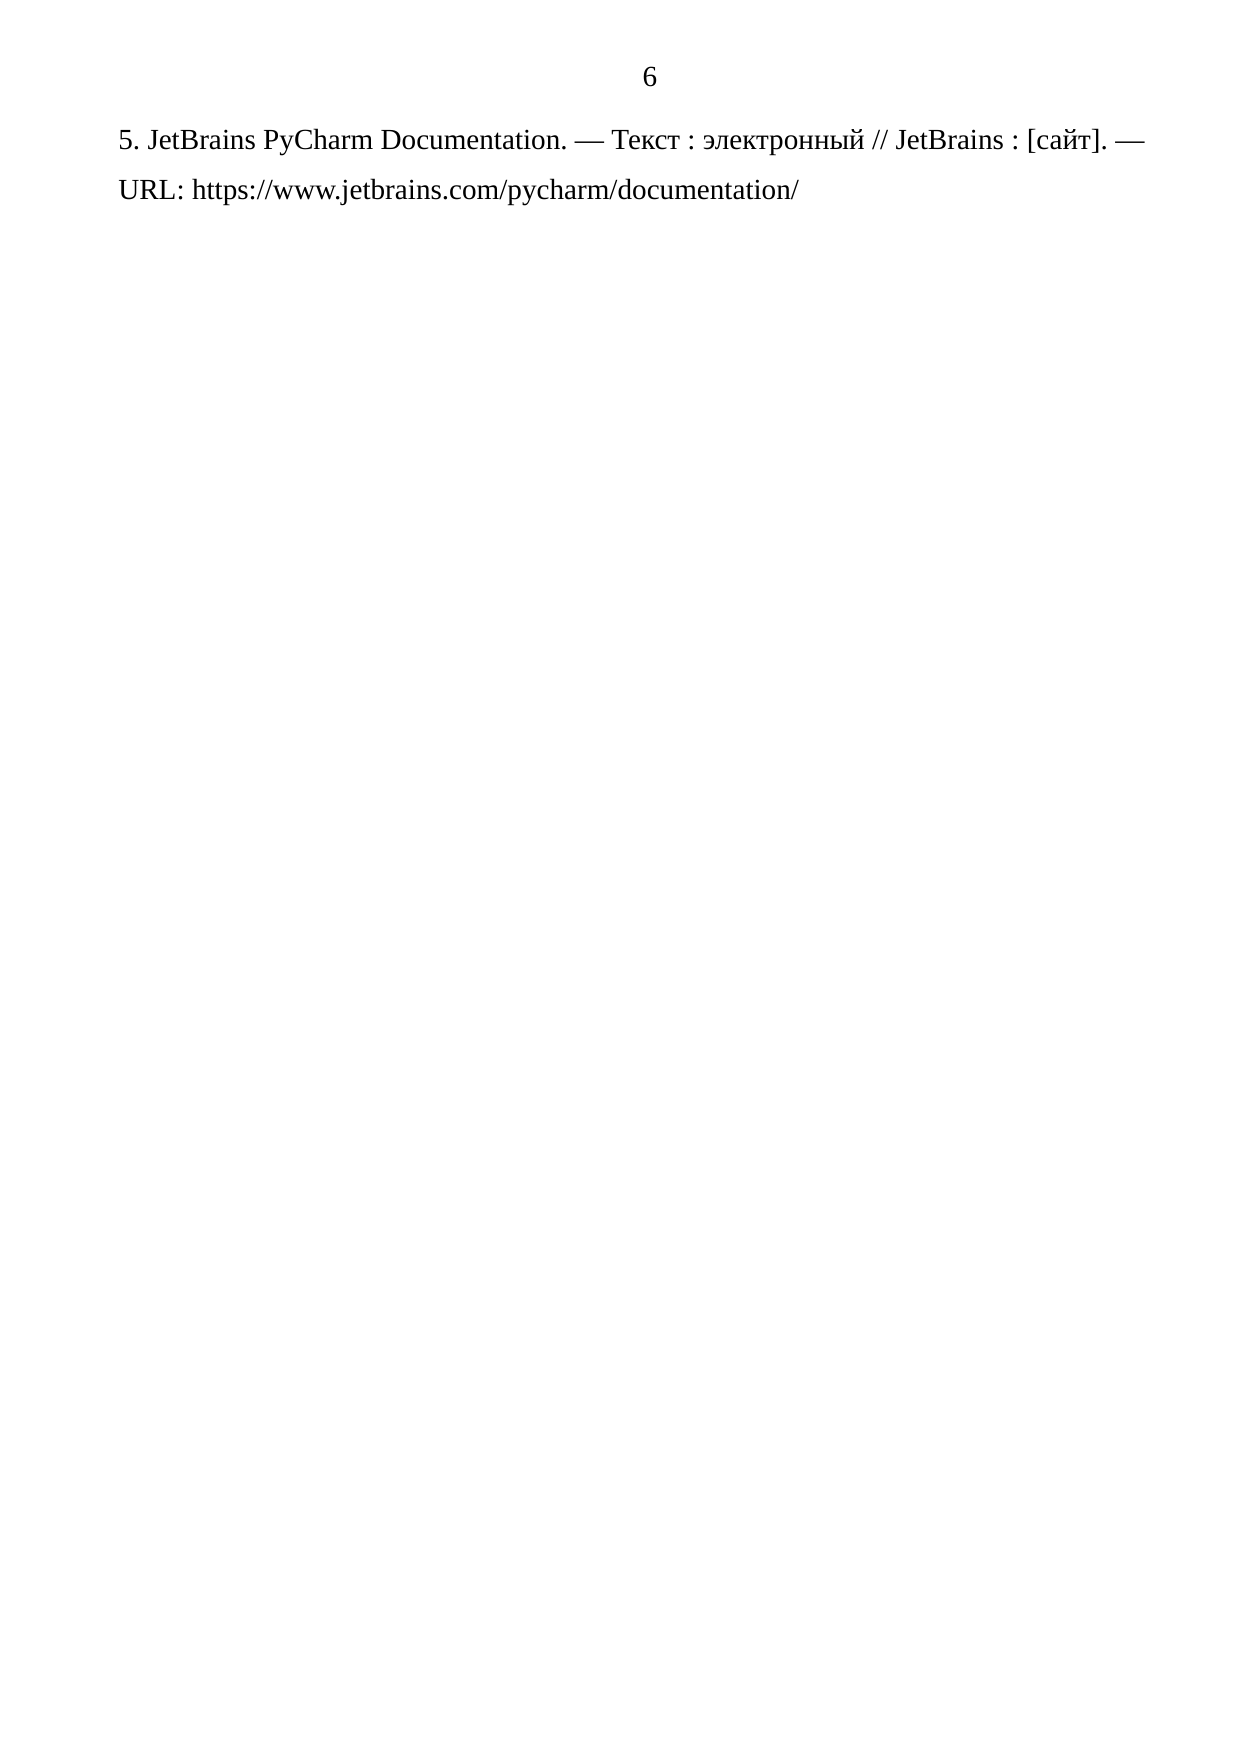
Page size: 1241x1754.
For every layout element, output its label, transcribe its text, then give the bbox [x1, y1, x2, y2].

text 5. JetBrains PyCharm Documentation. — Текст : электронный // JetBrains : [сайт]. — URL: https://www.jetbrains.com/pycharm/documentation/ [118, 122, 1181, 206]
